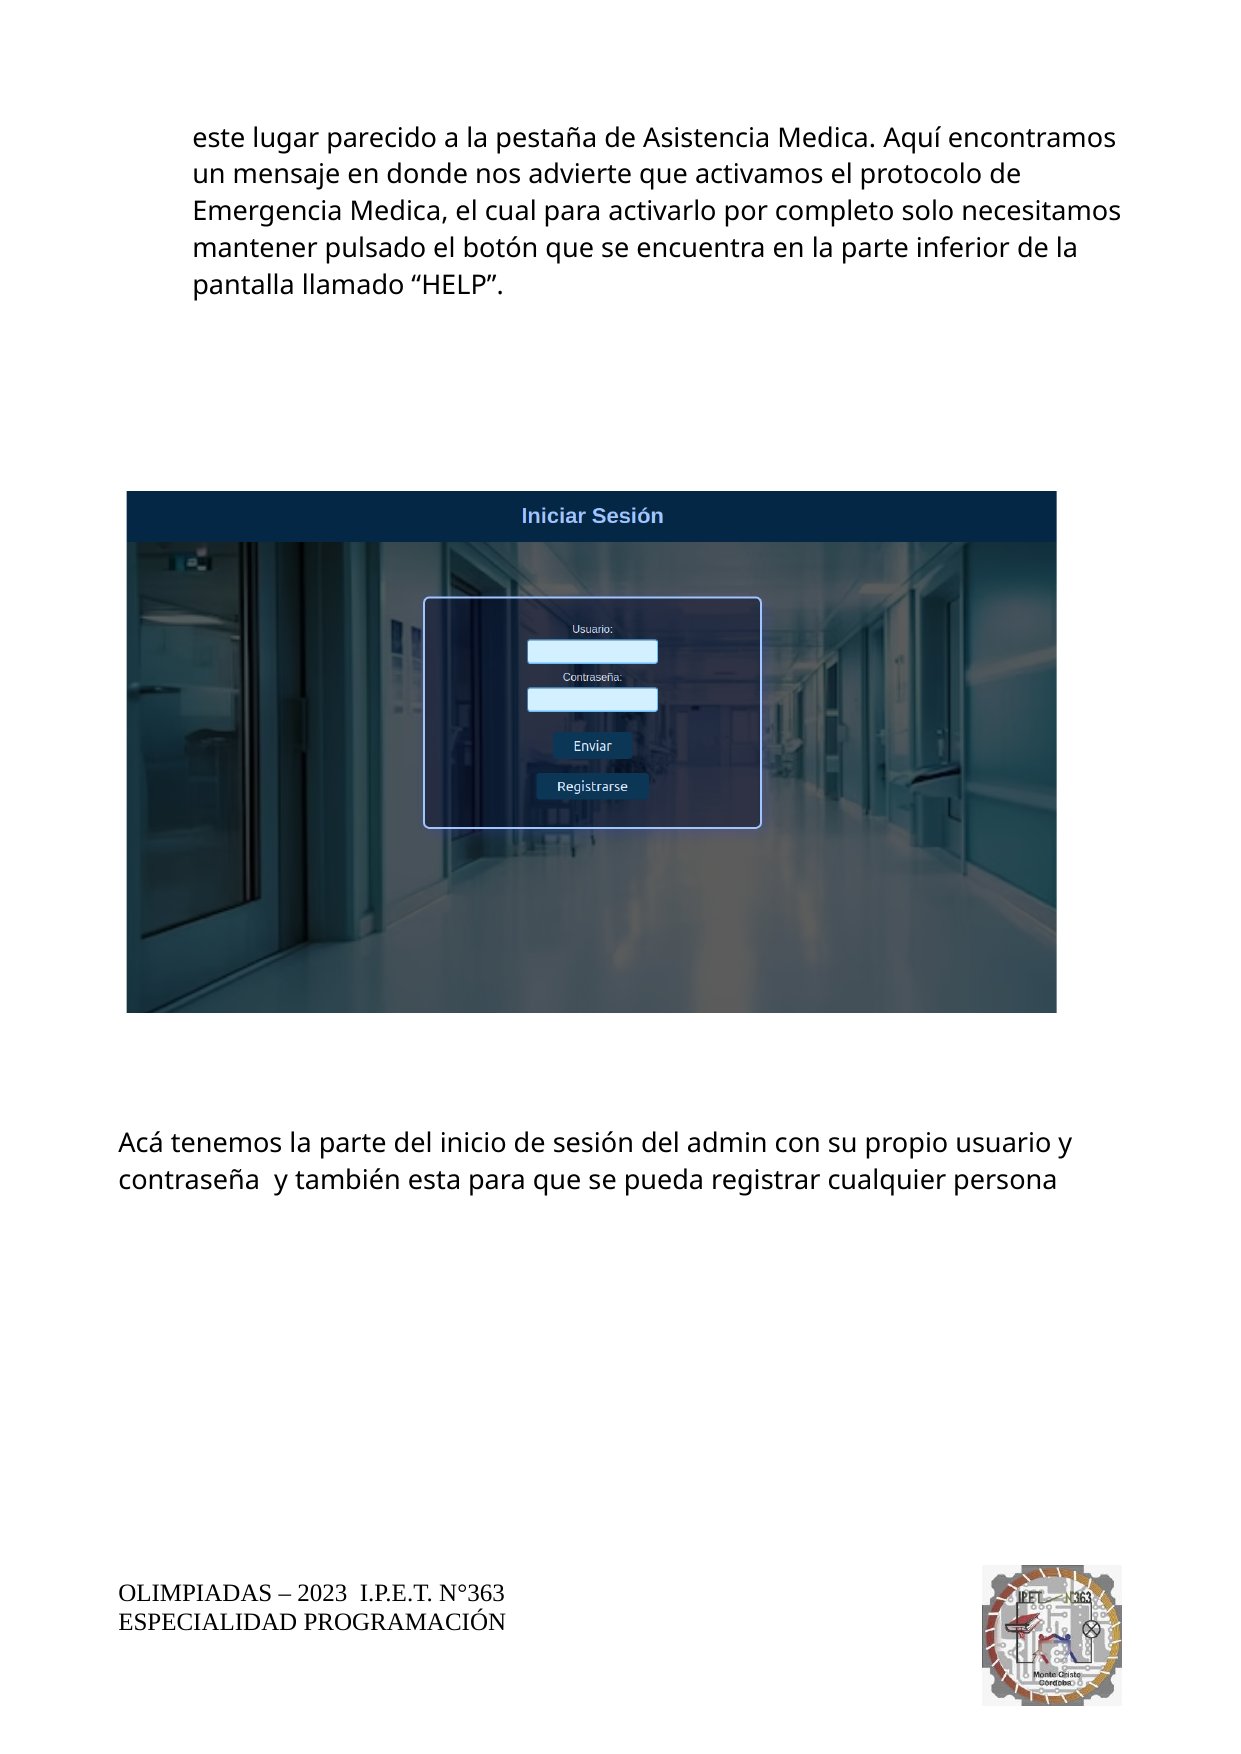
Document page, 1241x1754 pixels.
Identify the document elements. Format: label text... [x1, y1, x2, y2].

picture [982, 1565, 1122, 1706]
text Acá tenemos la parte del inicio de sesión del admin con su propio usuario y contraseña y también esta para que se pueda registrar cualquier persona [118, 1123, 1122, 1197]
text este lugar parecido a la pestaña de Asistencia Medica. Aquí encontramos un mensaje en donde nos advierte que activamos el protocolo de Emergencia Medica, el cual para activarlo por completo solo necesitamos mantener pulsado el botón que se encuentra en la parte inferior de la pantalla llamado “HELP”. [192, 118, 1122, 302]
picture [126, 491, 1057, 1013]
